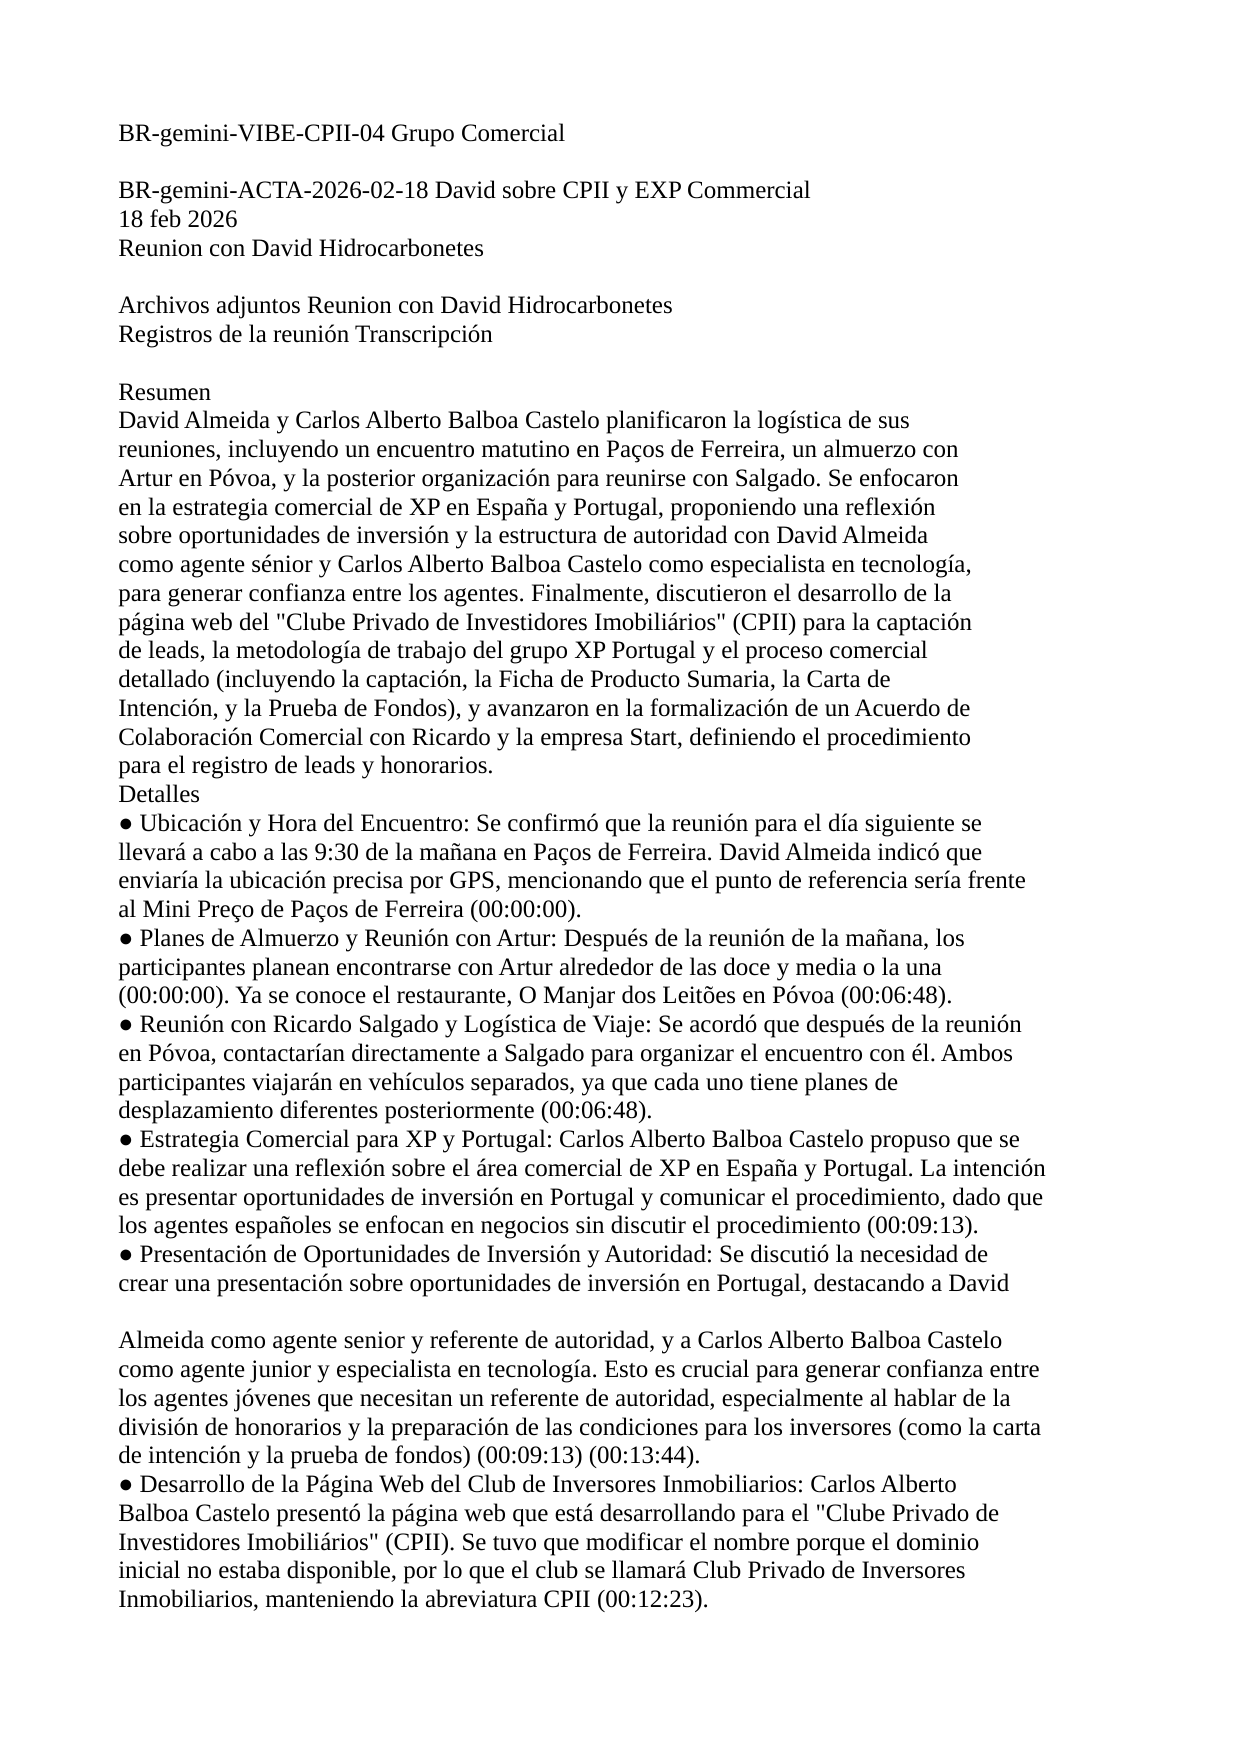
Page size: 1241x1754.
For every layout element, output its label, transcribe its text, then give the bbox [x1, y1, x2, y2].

text BR-gemini-VIBE-CPII-04 Grupo Comercial [118, 118, 1122, 147]
table_header BR-gemini-ACTA-2026-02-18 David sobre CPII y EXP Commercial 18 feb 2026 Reunion con David Hidrocarbonetes Archivos adjuntos Reunion con David Hidrocarbonetes Registros de la reunión Transcripción Resumen David Almeida y Carlos Alberto Balboa Castelo planificaron la logística de sus reuniones, incluyendo un encuentro matutino en Paços de Ferreira, un almuerzo con Artur en Póvoa, y la posterior organización para reunirse con Salgado. Se enfocaron en la estrategia comercial de XP en España y Portugal, proponiendo una reflexión sobre oportunidades de inversión y la estructura de autoridad con David Almeida como agente sénior y Carlos Alberto Balboa Castelo como especialista en tecnología, para generar confianza entre los agentes. Finalmente, discutieron el desarrollo de la página web del "Clube Privado de Investidores Imobiliários" (CPII) para la captación de leads, la metodología de trabajo del grupo XP Portugal y el proceso comercial detallado (incluyendo la captación, la Ficha de Producto Sumaria, la Carta de Intención, y la Prueba de Fondos), y avanzaron en la formalización de un Acuerdo de Colaboración Comercial con Ricardo y la empresa Start, definiendo el procedimiento para el registro de leads y honorarios. Detalles ● Ubicación y Hora del Encuentro: Se confirmó que la reunión para el día siguiente se llevará a cabo a las 9:30 de la mañana en Paços de Ferreira. David Almeida indicó que enviaría la ubicación precisa por GPS, mencionando que el punto de referencia sería frente al Mini Preço de Paços de Ferreira (00:00:00). ● Planes de Almuerzo y Reunión con Artur: Después de la reunión de la mañana, los participantes planean encontrarse con Artur alrededor de las doce y media o la una (00:00:00). Ya se conoce el restaurante, O Manjar dos Leitões en Póvoa (00:06:48). ● Reunión con Ricardo Salgado y Logística de Viaje: Se acordó que después de la reunión en Póvoa, contactarían directamente a Salgado para organizar el encuentro con él. Ambos participantes viajarán en vehículos separados, ya que cada uno tiene planes de desplazamiento diferentes posteriormente (00:06:48). ● Estrategia Comercial para XP y Portugal: Carlos Alberto Balboa Castelo propuso que se debe realizar una reflexión sobre el área comercial de XP en España y Portugal. La intención es presentar oportunidades de inversión en Portugal y comunicar el procedimiento, dado que los agentes españoles se enfocan en negocios sin discutir el procedimiento (00:09:13). ● Presentación de Oportunidades de Inversión y Autoridad: Se discutió la necesidad de crear una presentación sobre oportunidades de inversión en Portugal, destacando a David Almeida como agente senior y referente de autoridad, y a Carlos Alberto Balboa Castelo como agente junior y especialista en tecnología. Esto es crucial para generar confianza entre los agentes jóvenes que necesitan un referente de autoridad, especialmente al hablar de la división de honorarios y la preparación de las condiciones para los inversores (como la carta de intención y la prueba de fondos) (00:09:13) (00:13:44). ● Desarrollo de la Página Web del Club de Inversores Inmobiliarios: Carlos Alberto Balboa Castelo presentó la página web que está desarrollando para el "Clube Privado de Investidores Imobiliários" (CPII). Se tuvo que modificar el nombre porque el dominio inicial no estaba disponible, por lo que el club se llamará Club Privado de Inversores Inmobiliarios, manteniendo la abreviatura CPII (00:12:23). [118, 176, 1122, 1613]
